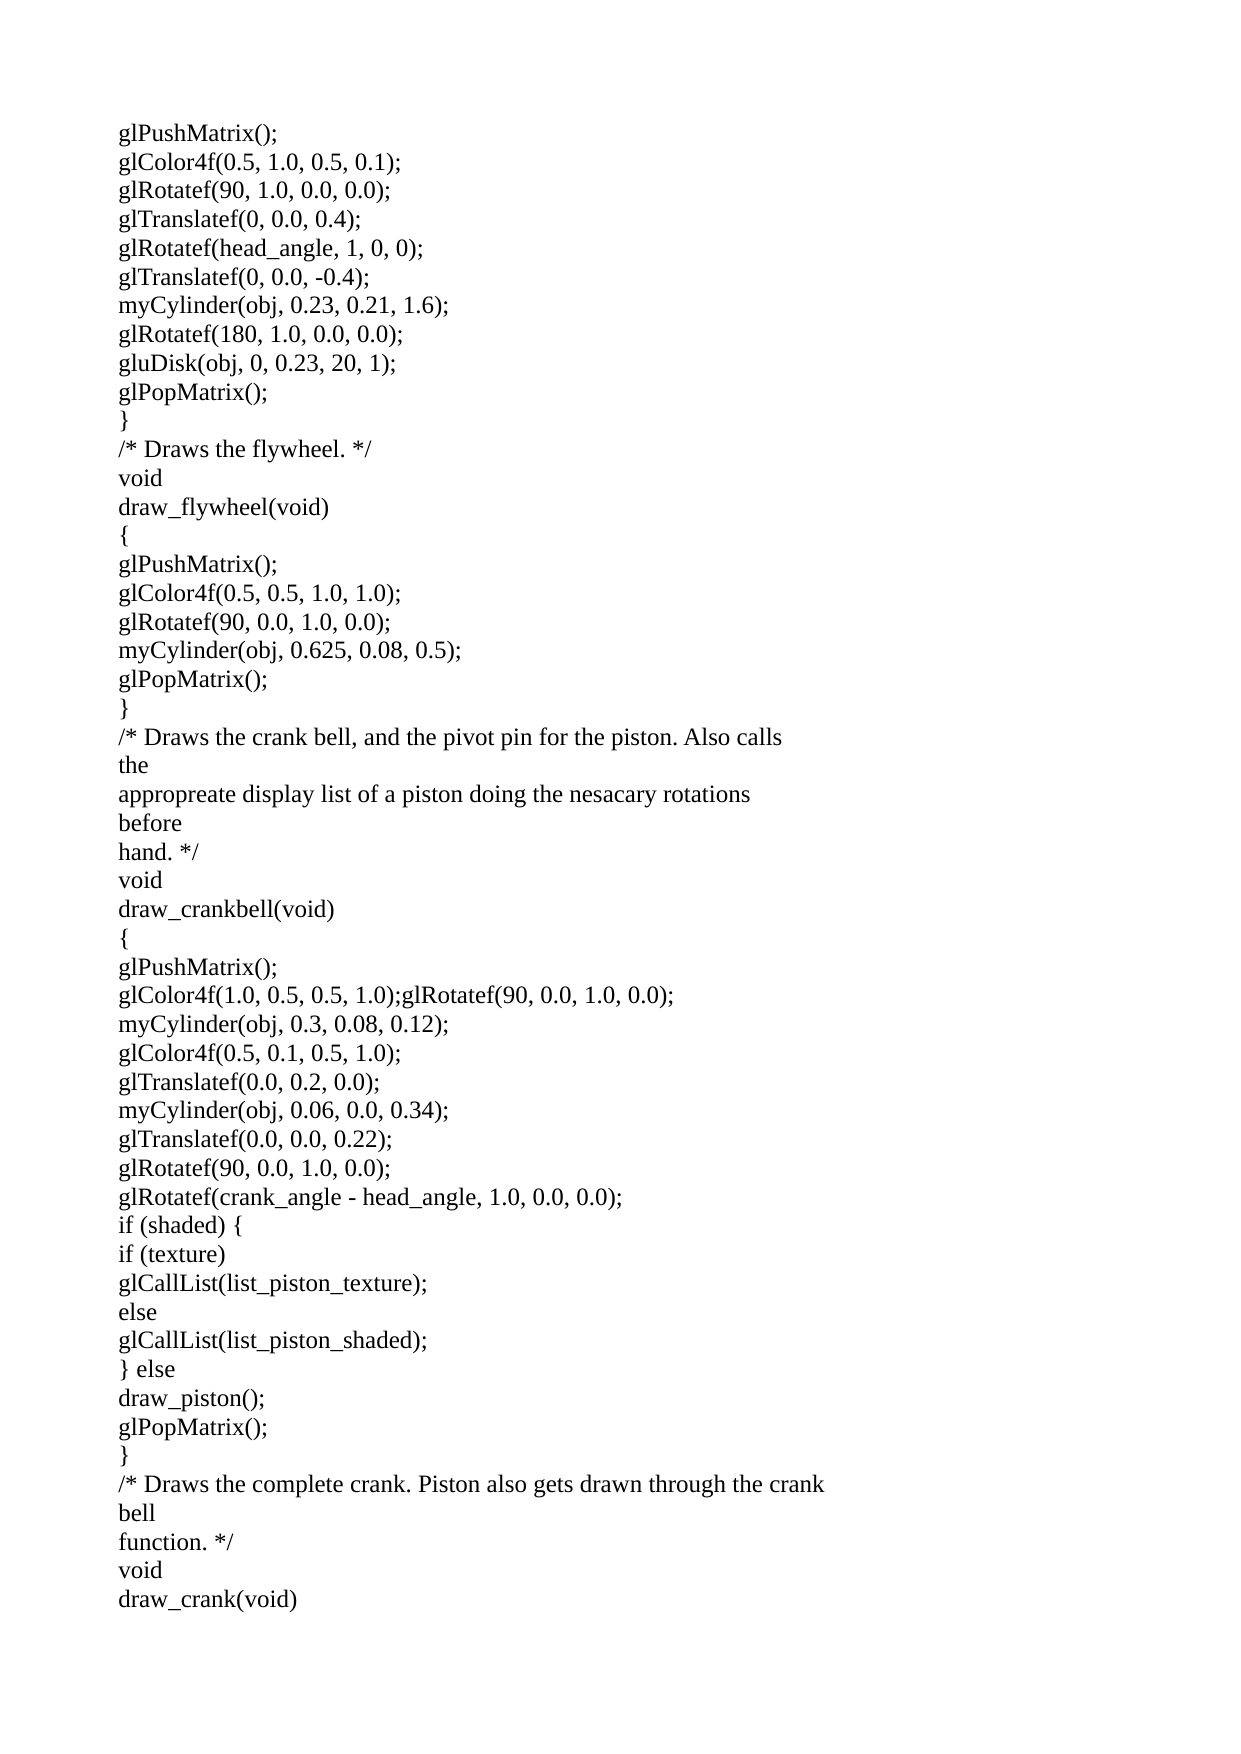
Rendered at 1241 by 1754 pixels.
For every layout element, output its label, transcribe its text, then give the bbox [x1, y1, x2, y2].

text draw_piston(); [118, 1383, 1122, 1412]
text glPopMatrix(); [118, 377, 1122, 406]
text glRotatef(180, 1.0, 0.0, 0.0); [118, 319, 1122, 348]
text } [118, 1441, 1122, 1469]
text glRotatef(90, 0.0, 1.0, 0.0); [118, 607, 1122, 636]
text function. */ [118, 1527, 1122, 1556]
text } [118, 406, 1122, 434]
text glColor4f(0.5, 0.1, 0.5, 1.0); [118, 1038, 1122, 1067]
text glPopMatrix(); [118, 1412, 1122, 1441]
text /* Draws the crank bell, and the pivot pin for the piston. Also calls [118, 722, 1122, 751]
text else [118, 1297, 1122, 1326]
text draw_flywheel(void) [118, 492, 1122, 521]
text glRotatef(90, 1.0, 0.0, 0.0); [118, 176, 1122, 204]
text glTranslatef(0, 0.0, 0.4); [118, 204, 1122, 233]
text gluDisk(obj, 0, 0.23, 20, 1); [118, 348, 1122, 377]
text bell [118, 1498, 1122, 1527]
text glPushMatrix(); [118, 952, 1122, 981]
text glColor4f(1.0, 0.5, 0.5, 1.0);glRotatef(90, 0.0, 1.0, 0.0); [118, 981, 1122, 1009]
text { [118, 521, 1122, 549]
text if (shaded) { [118, 1211, 1122, 1239]
text myCylinder(obj, 0.3, 0.08, 0.12); [118, 1009, 1122, 1038]
text void [118, 866, 1122, 894]
text glRotatef(crank_angle - head_angle, 1.0, 0.0, 0.0); [118, 1182, 1122, 1211]
text the [118, 751, 1122, 779]
text myCylinder(obj, 0.625, 0.08, 0.5); [118, 636, 1122, 664]
text glCallList(list_piston_texture); [118, 1268, 1122, 1297]
text glColor4f(0.5, 0.5, 1.0, 1.0); [118, 578, 1122, 607]
text glRotatef(head_angle, 1, 0, 0); [118, 233, 1122, 262]
text glPushMatrix(); [118, 118, 1122, 147]
text draw_crankbell(void) [118, 894, 1122, 923]
text glTranslatef(0.0, 0.0, 0.22); [118, 1124, 1122, 1153]
text } [118, 693, 1122, 722]
text /* Draws the complete crank. Piston also gets drawn through the crank [118, 1469, 1122, 1498]
text glCallList(list_piston_shaded); [118, 1326, 1122, 1354]
text glTranslatef(0, 0.0, -0.4); [118, 262, 1122, 291]
text before [118, 808, 1122, 837]
text void [118, 463, 1122, 492]
text draw_crank(void) [118, 1584, 1122, 1613]
text /* Draws the flywheel. */ [118, 434, 1122, 463]
text glTranslatef(0.0, 0.2, 0.0); [118, 1067, 1122, 1096]
text glRotatef(90, 0.0, 1.0, 0.0); [118, 1153, 1122, 1182]
text { [118, 923, 1122, 952]
text } else [118, 1354, 1122, 1383]
text glPushMatrix(); [118, 549, 1122, 578]
text myCylinder(obj, 0.06, 0.0, 0.34); [118, 1096, 1122, 1124]
text myCylinder(obj, 0.23, 0.21, 1.6); [118, 291, 1122, 319]
text glPopMatrix(); [118, 664, 1122, 693]
text appropreate display list of a piston doing the nesacary rotations [118, 779, 1122, 808]
text hand. */ [118, 837, 1122, 866]
text if (texture) [118, 1239, 1122, 1268]
text void [118, 1556, 1122, 1584]
text glColor4f(0.5, 1.0, 0.5, 0.1); [118, 147, 1122, 176]
